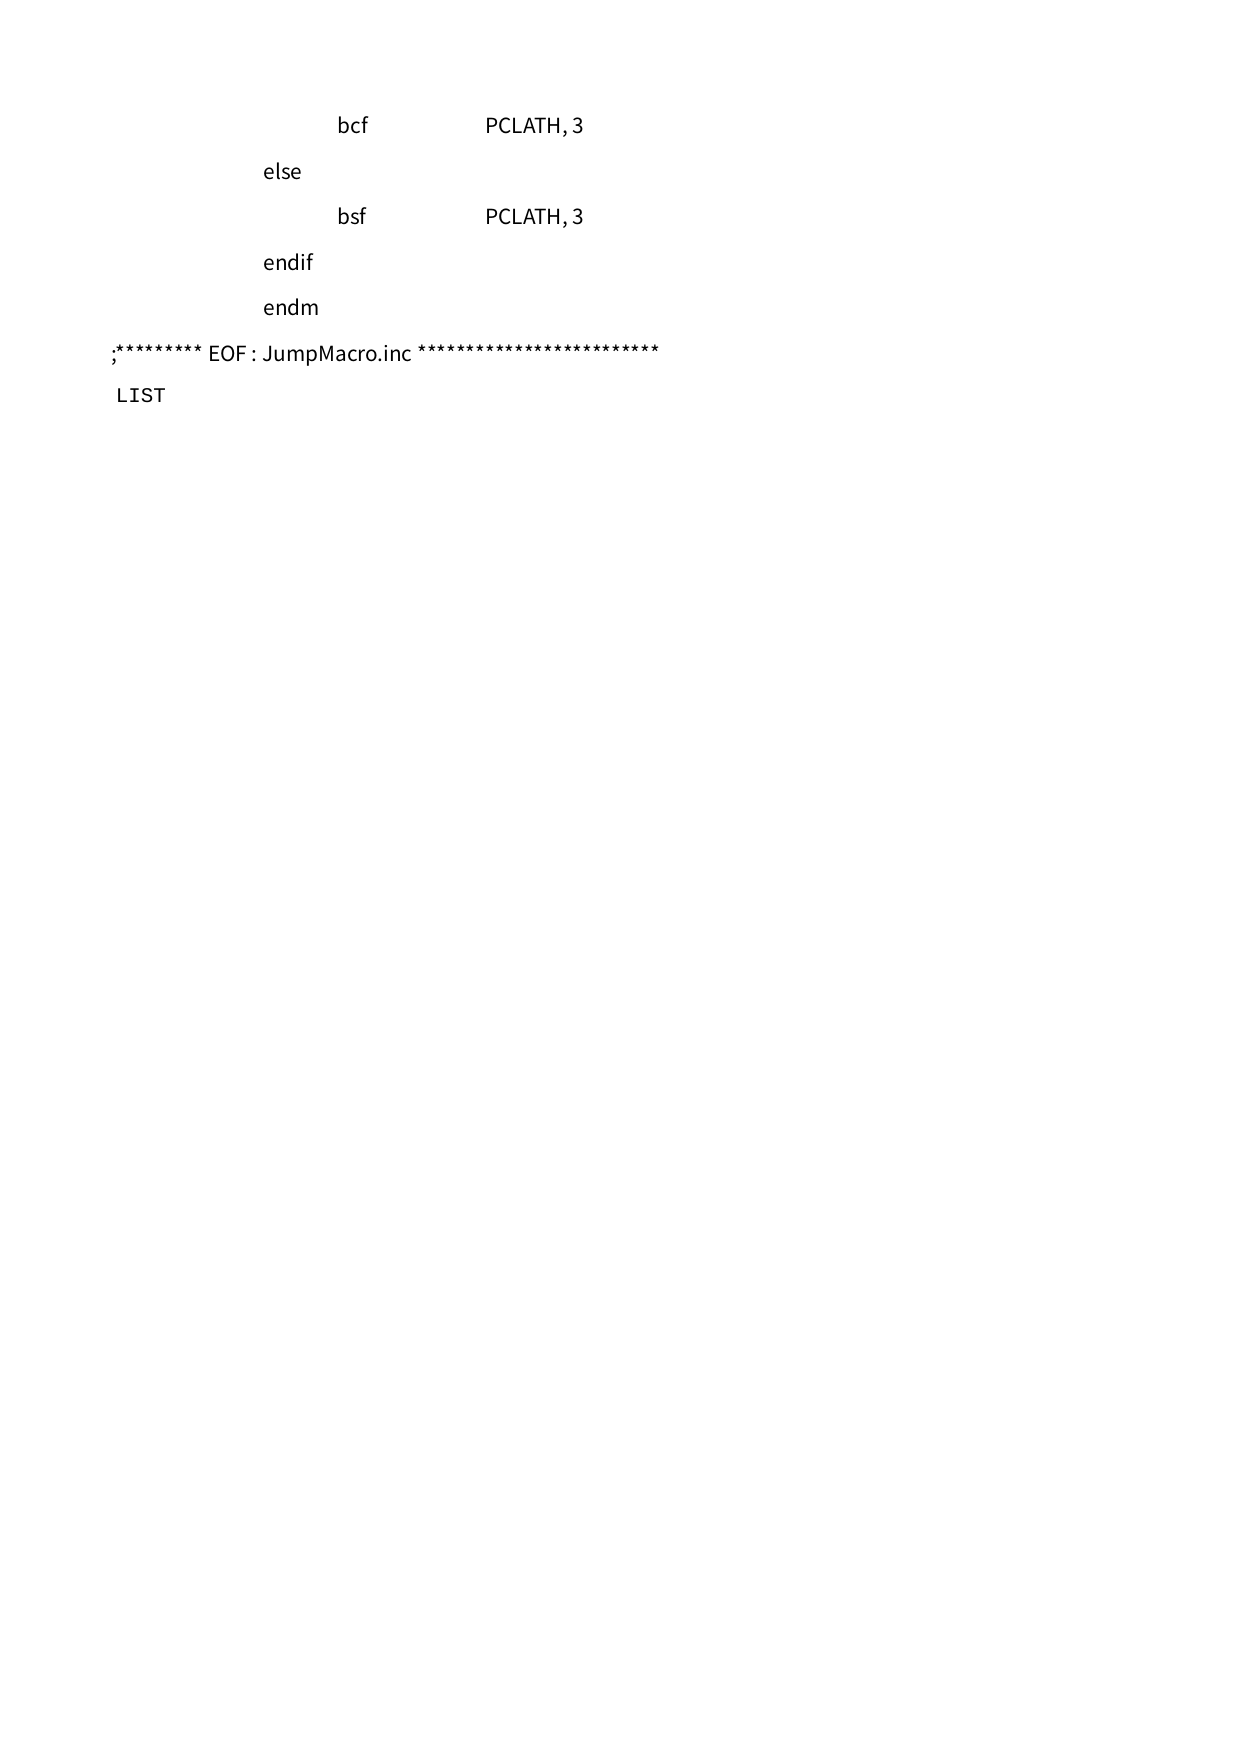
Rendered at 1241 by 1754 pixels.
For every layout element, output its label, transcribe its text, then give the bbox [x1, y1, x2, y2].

text bcf PCLATH, 3 [111, 101, 1197, 147]
text endm [111, 283, 1197, 328]
text else [111, 147, 1197, 192]
text LIST [111, 374, 1197, 419]
text endif [111, 237, 1197, 283]
text ;********* EOF : JumpMacro.inc ************************* [111, 328, 1197, 374]
text bsf PCLATH, 3 [111, 192, 1197, 237]
